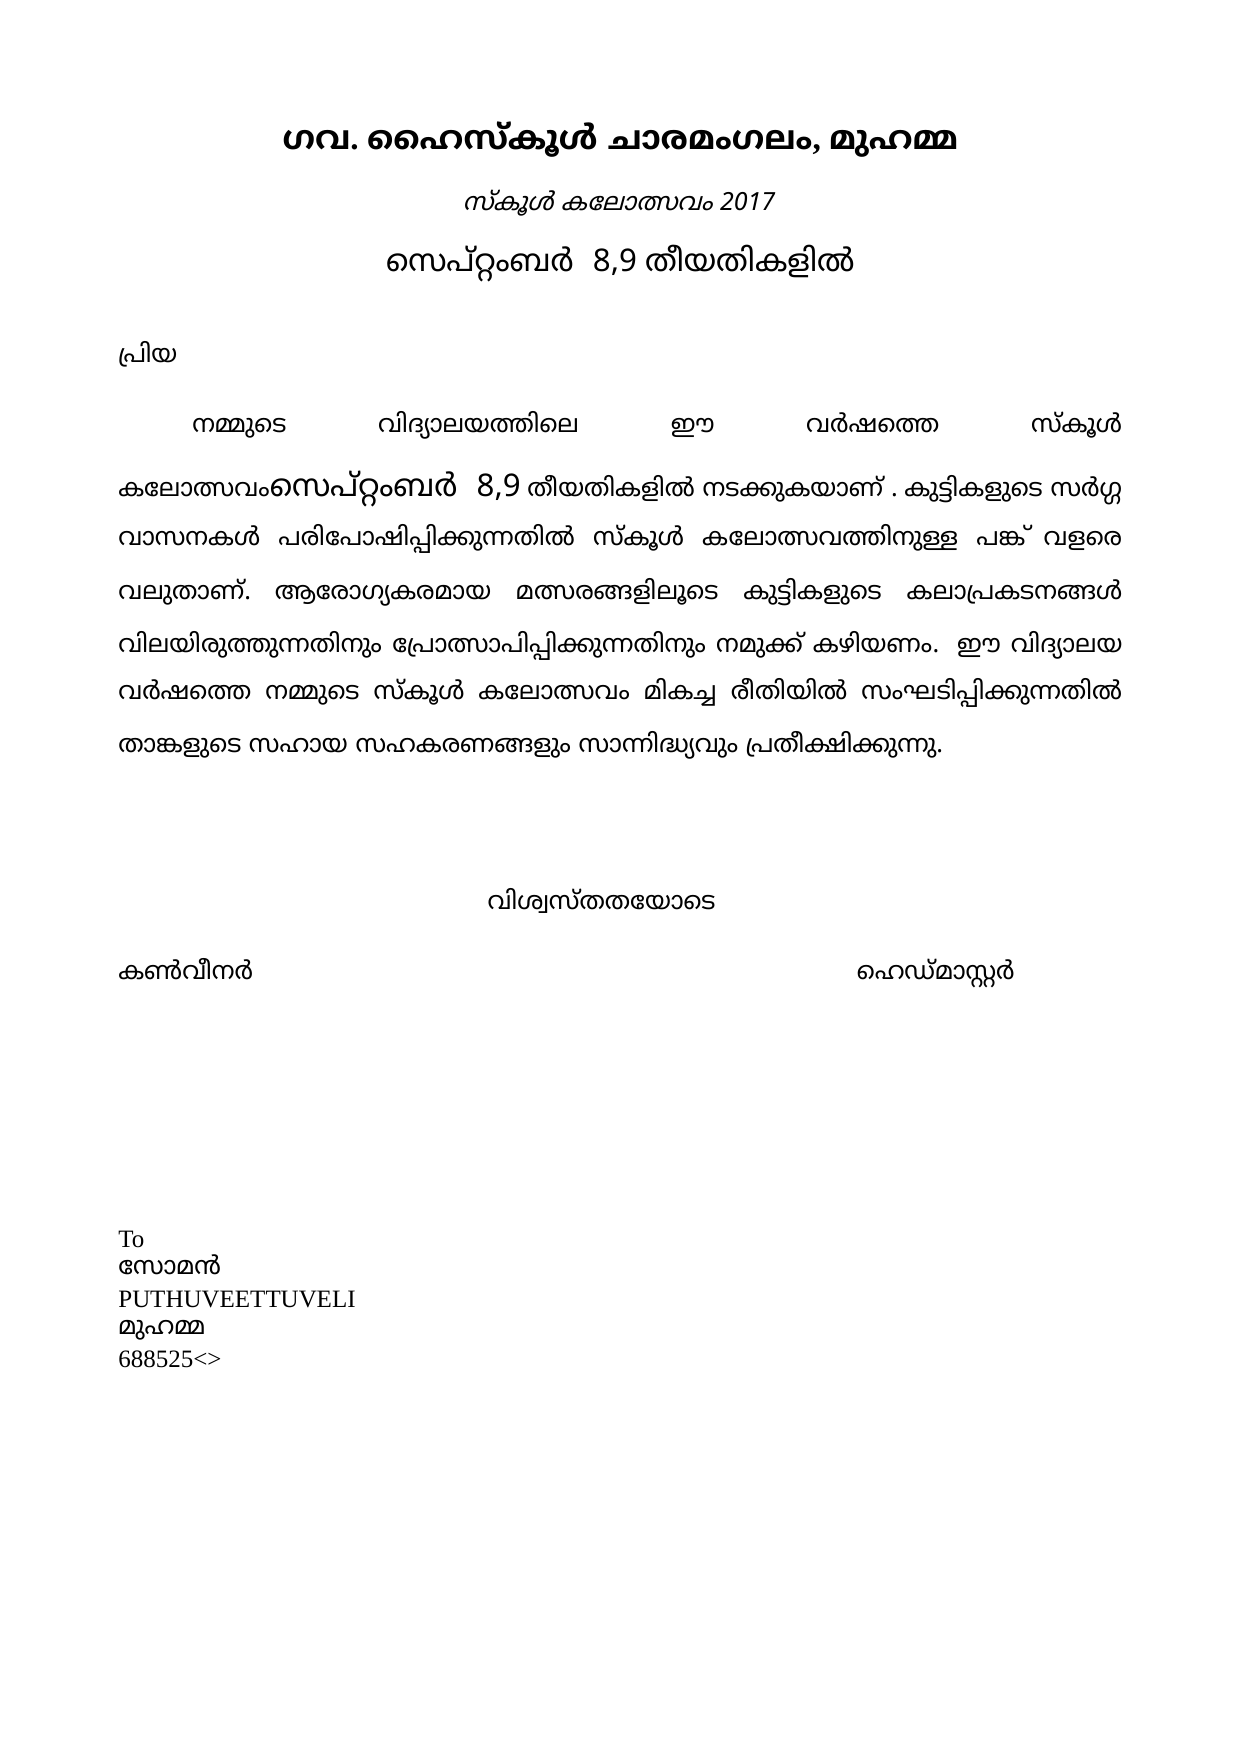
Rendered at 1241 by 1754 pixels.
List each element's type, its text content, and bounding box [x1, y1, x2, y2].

text ഗവ. ഹൈസ്കൂള്‍ ചാരമംഗലം, മുഹമ്മ [118, 118, 1122, 162]
text ‌‌ [118, 814, 1122, 848]
text മുഹമ്മ [118, 1313, 1122, 1344]
text സോമൻ [118, 1253, 1122, 1284]
text നമ്മുടെ വിദ്യാലയത്തിലെ ഈ വര്‍ഷത്തെ സ്കൂള്‍ കലോത്സവംസെപ്റ്റംബര്‍ 8,9 തീയതികളില്‍ നടക്കുകയാണ് . കുട്ടികളുടെ സര്‍ഗ്ഗ വാസനകള്‍ പരിപോഷിപ്പിക്കുന്നതില്‍ സ്കൂള്‍ കലോത്സവത്തിനുള്ള പങ്ക് വളരെ വലുതാണ്. ആരോഗ്യകരമായ മത്സരങ്ങളിലൂടെ കുട്ടികളുടെ കലാപ്രകടനങ്ങള്‍ വിലയിരുത്തുന്നതിനും പ്രോത്സാപിപ്പിക്കുന്നതിനും നമുക്ക് കഴിയണം. ഈ വിദ്യാലയ വര്‍ഷത്തെ നമ്മുടെ സ്കൂള്‍ കലോത്സവം മികച്ച രീതിയില്‍ സംഘടിപ്പിക്കുന്നതില്‍ താങ്കളുടെ സഹായ സഹകരണങ്ങളും സാന്നിദ്ധ്യവും പ്രതീക്ഷിക്കുന്നു. [118, 406, 1122, 762]
text 688525<> [118, 1344, 1122, 1373]
text സ്കൂള്‍ കലോത്സവം 2017 [118, 184, 1122, 220]
text To [118, 1224, 1122, 1253]
text കണ്‍വീനര്‍ ഹെഡ്‌മാസ്റ്റര്‍ [118, 953, 1122, 989]
text PUTHUVEETTUVELI [118, 1284, 1122, 1313]
text സെപ്റ്റംബര്‍ 8,9 തീയതികളില്‍ [118, 238, 1122, 284]
text പ്രിയ [118, 341, 1122, 372]
text വിശ്വസ്തതയോടെ [118, 882, 1122, 919]
